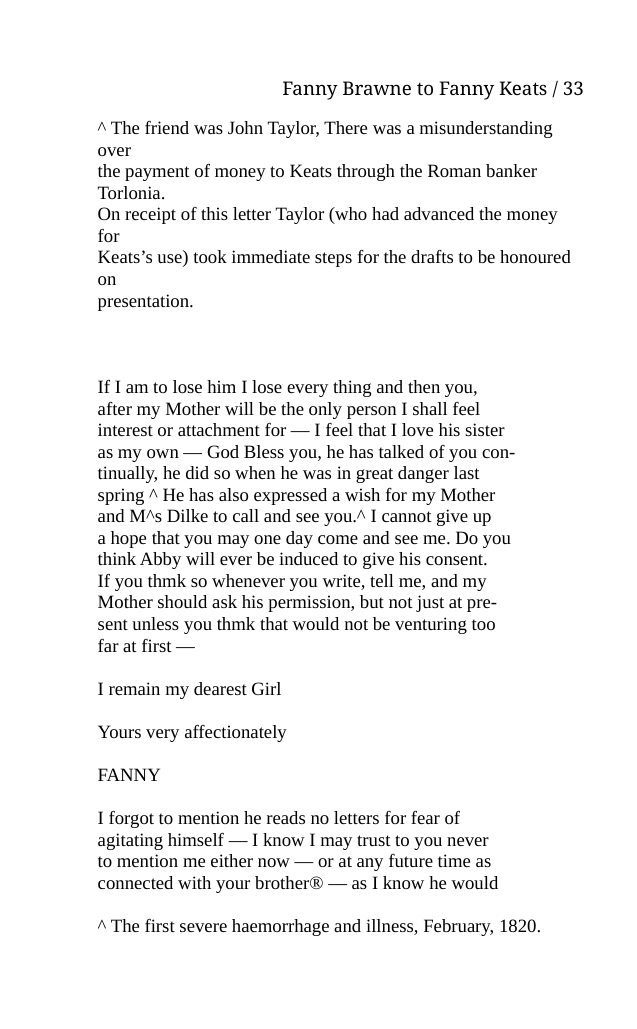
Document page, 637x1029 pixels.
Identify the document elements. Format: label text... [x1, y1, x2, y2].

text If I am to lose him I lose every thing and then you, [97, 376, 583, 397]
text after my Mother will be the only person I shall feel [97, 397, 583, 419]
text Yours very affectionately [97, 721, 583, 742]
text the payment of money to Keats through the Roman banker Torlonia. [97, 160, 583, 203]
text ^ The first severe haemorrhage and illness, February, 1820. [97, 915, 583, 936]
text a hope that you may one day come and see me. Do you [97, 527, 583, 548]
text On receipt of this letter Taylor (who had advanced the money for [97, 203, 583, 246]
text If you thmk so whenever you write, tell me, and my [97, 570, 583, 591]
text Mother should ask his permission, but not just at pre- [97, 591, 583, 613]
text as my own — God Bless you, he has talked of you con- [97, 441, 583, 462]
text presentation. [97, 289, 583, 311]
text I remain my dearest Girl [97, 678, 583, 699]
text ^ The friend was John Taylor, There was a misunderstanding over [97, 117, 583, 160]
text and M^s Dilke to call and see you.^ I cannot give up [97, 505, 583, 527]
text I forgot to mention he reads no letters for fear of [97, 807, 583, 829]
text sent unless you thmk that would not be venturing too [97, 613, 583, 634]
text connected with your brother® — as I know he would [97, 872, 583, 893]
text to mention me either now — or at any future time as [97, 850, 583, 872]
text tinually, he did so when he was in great danger last [97, 462, 583, 484]
text think Abby will ever be induced to give his consent. [97, 548, 583, 570]
text Keats’s use) took immediate steps for the drafts to be honoured on [97, 246, 583, 289]
text agitating himself — I know I may trust to you never [97, 829, 583, 850]
text spring ^ He has also expressed a wish for my Mother [97, 484, 583, 505]
text interest or attachment for — I feel that I love his sister [97, 419, 583, 441]
text far at first — [97, 634, 583, 656]
text FANNY [97, 764, 583, 786]
